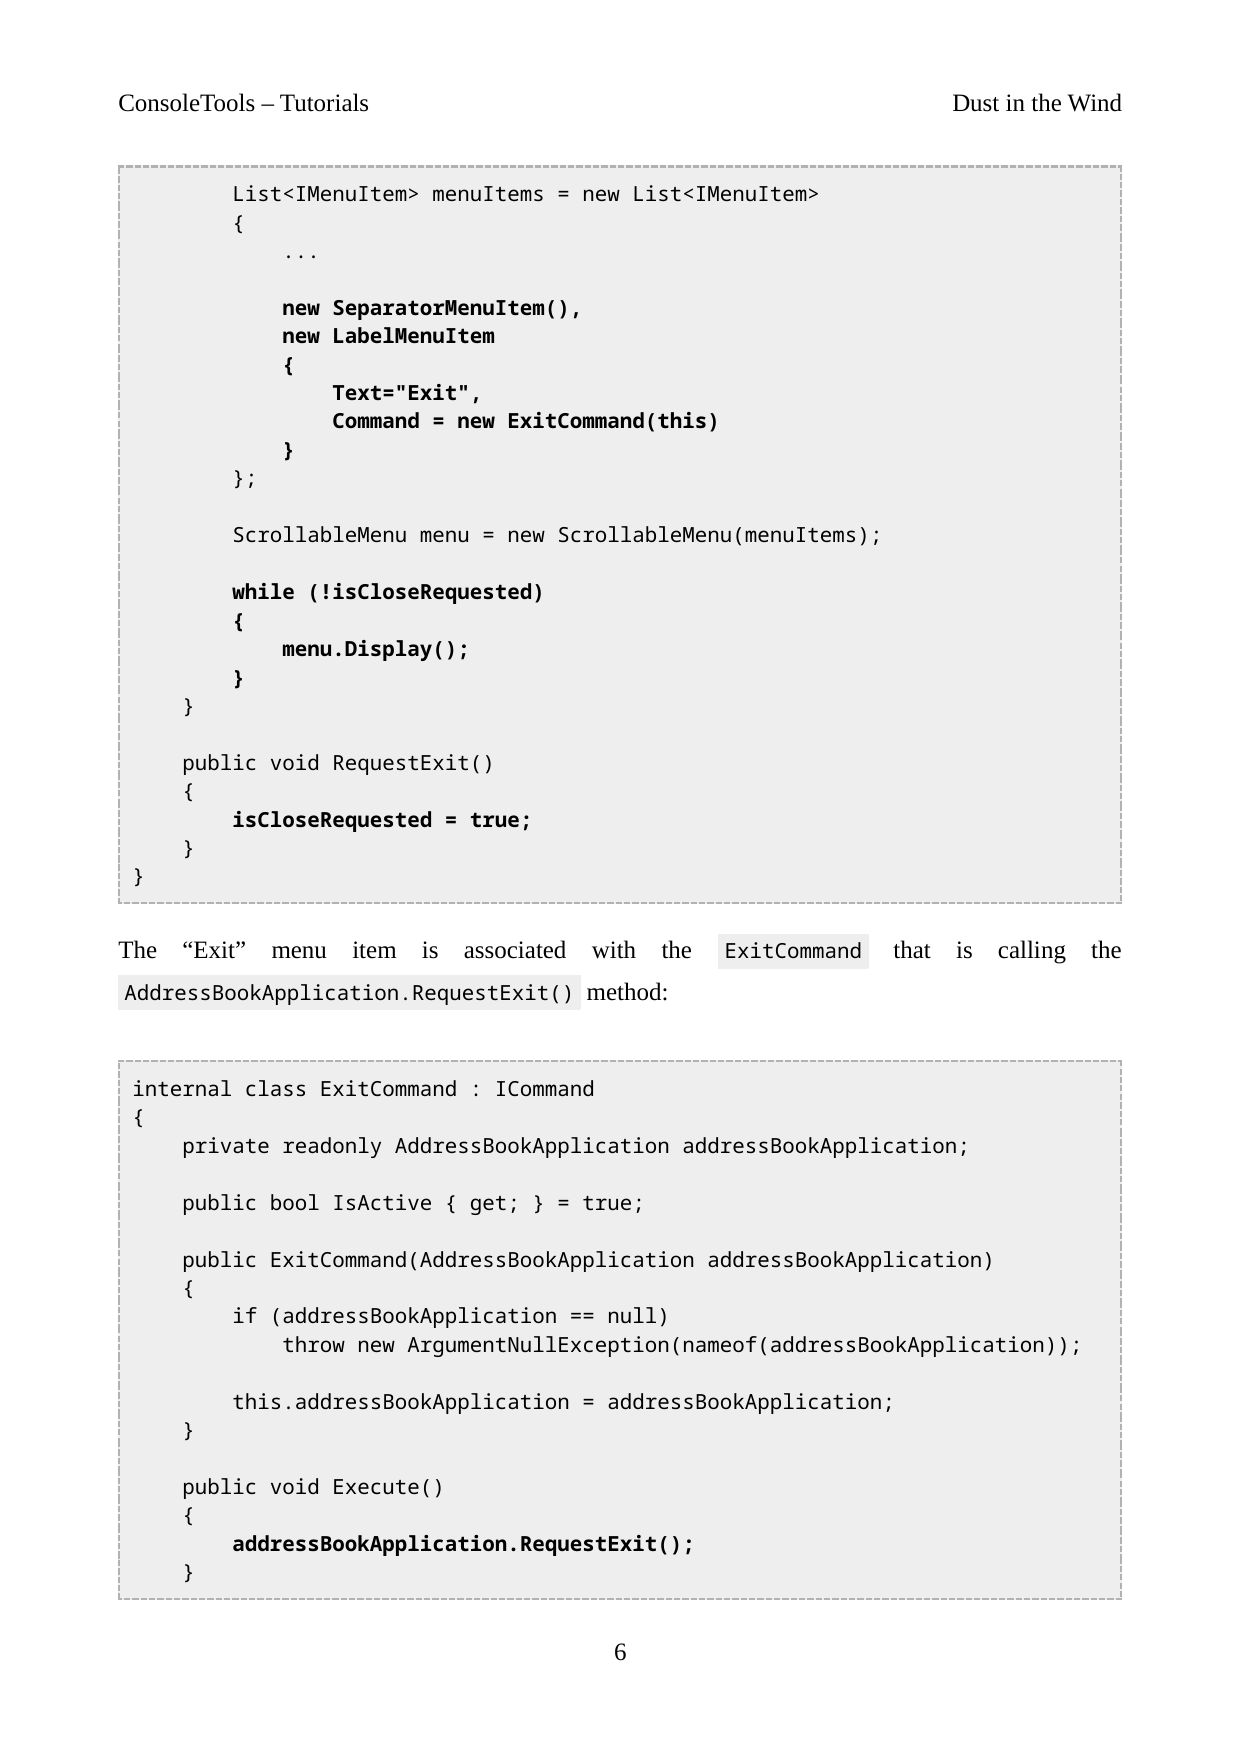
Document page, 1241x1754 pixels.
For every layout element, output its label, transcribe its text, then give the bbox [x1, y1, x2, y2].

text private readonly AddressBookApplication addressBookApplication; [118, 1117, 1122, 1146]
text { [118, 762, 1122, 791]
text } [860, 1401, 866, 1408]
text } [118, 421, 1122, 450]
text ... [118, 222, 1122, 251]
text { [210, 762, 216, 769]
text { [118, 1487, 1122, 1515]
text menu.Display(); [118, 620, 1122, 649]
text { [810, 1259, 816, 1266]
text List<IMenuItem> menuItems = new List<IMenuItem> [118, 165, 1122, 194]
text { [447, 1259, 453, 1266]
text { [360, 762, 366, 769]
text new SeparatorMenuItem(), [118, 279, 1122, 307]
text } [710, 1401, 716, 1408]
text internal class ExitCommand : ICommand [118, 1060, 1122, 1089]
text } [118, 848, 1122, 904]
text }; [118, 450, 1122, 478]
text { [210, 1259, 216, 1266]
text this.addressBookApplication = addressBookApplication; [118, 1373, 1122, 1401]
text Text="Exit", [118, 364, 1122, 393]
text { [397, 1259, 403, 1266]
text { [960, 1259, 966, 1266]
text } [118, 677, 1122, 706]
text { [722, 1259, 728, 1266]
text } [118, 1401, 1122, 1430]
text } [547, 1401, 553, 1408]
text { [118, 1259, 1122, 1288]
text { [197, 1259, 203, 1266]
text } [722, 1401, 728, 1408]
text } [118, 819, 1122, 848]
text } [622, 1401, 628, 1408]
text { [118, 336, 1122, 364]
text { [822, 1259, 828, 1266]
text while (!isCloseRequested) [118, 563, 1122, 592]
text { [335, 1259, 341, 1266]
text { [118, 194, 1122, 222]
text The “Exit” menu item is associated with the ExitCommand that is calling the AddressBookApplication.RequestExit() method: [118, 933, 1122, 1009]
text { [310, 762, 316, 769]
text public bool IsActive { get; } = true; [118, 1174, 1122, 1202]
text Command = new ExitCommand(this) [118, 393, 1122, 421]
text public ExitCommand(AddressBookApplication addressBookApplication) [118, 1231, 1122, 1259]
text { [535, 1259, 541, 1266]
text { [735, 1259, 741, 1266]
text { [435, 1259, 441, 1266]
text } [410, 1401, 416, 1408]
text { [285, 762, 291, 769]
text addressBookApplication.RequestExit(); [118, 1515, 1122, 1544]
text public void Execute() [118, 1458, 1122, 1487]
text { [672, 1259, 678, 1266]
text { [197, 762, 203, 769]
text public void RequestExit() [118, 734, 1122, 762]
text } [635, 1401, 641, 1408]
text if (addressBookApplication == null) [118, 1288, 1122, 1316]
text } [118, 649, 1122, 677]
text { [118, 1089, 1122, 1117]
text isCloseRequested = true; [118, 791, 1122, 819]
text throw new ArgumentNullException(nameof(addressBookApplication)); [118, 1316, 1122, 1344]
text { [372, 762, 378, 769]
text } [397, 1401, 403, 1408]
text ScrollableMenu menu = new ScrollableMenu(menuItems); [118, 507, 1122, 535]
text new LabelMenuItem [118, 307, 1122, 336]
text } [322, 1401, 328, 1408]
text } [118, 1544, 1122, 1600]
text { [118, 592, 1122, 620]
text } [310, 1401, 316, 1408]
text { [522, 1259, 528, 1266]
